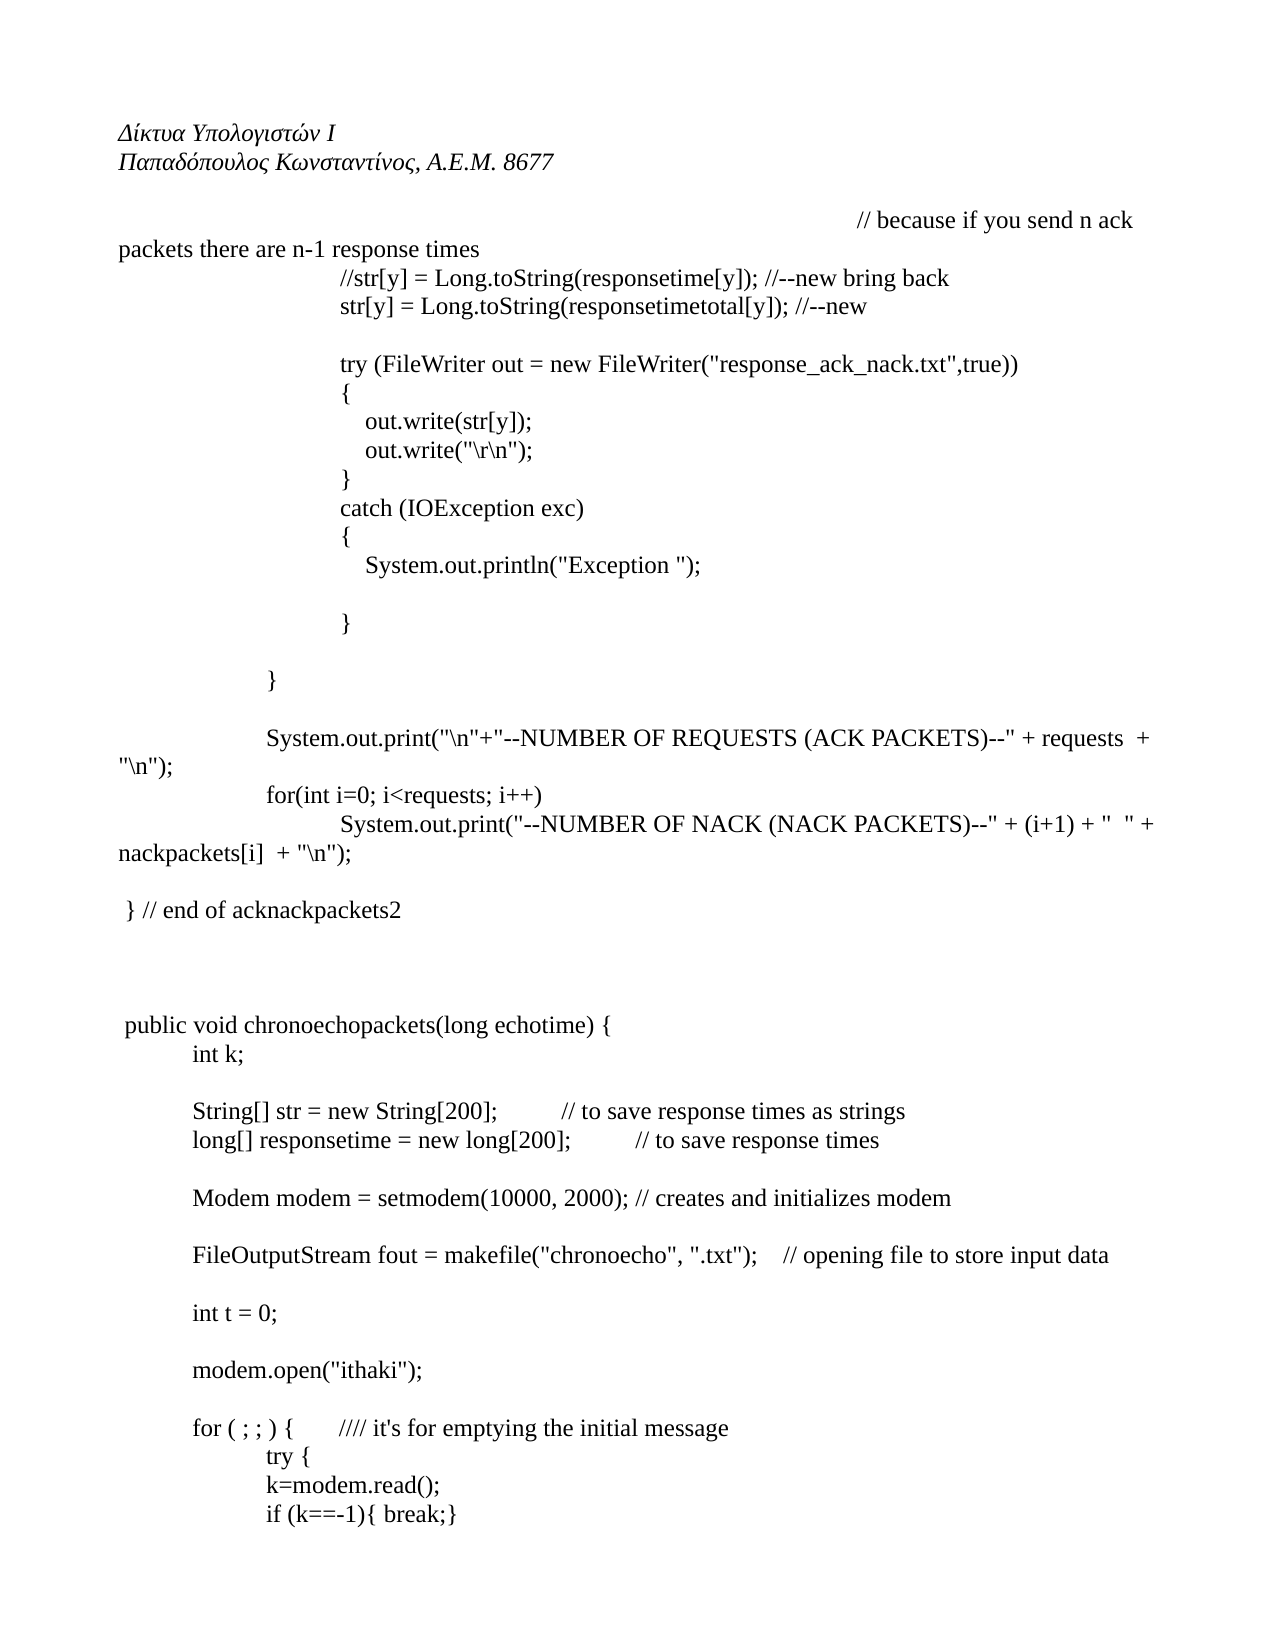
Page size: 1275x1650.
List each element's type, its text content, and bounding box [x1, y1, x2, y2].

text out.write(str[y]); [118, 406, 1157, 435]
text k=modem.read(); [118, 1470, 1157, 1499]
text FileOutputStream fout = makefile("chronoecho", ".txt"); // opening file to store input data [118, 1240, 1157, 1269]
text } [118, 464, 1157, 493]
text if (k==-1){ break;} [118, 1499, 1157, 1528]
text public void chronoechopackets(long echotime) { [118, 1010, 1157, 1039]
text out.write("\r\n"); [118, 435, 1157, 464]
text System.out.print("--NUMBER OF NACK (NACK PACKETS)--" + (i+1) + " " + nackpackets[i] + "\n"); [118, 809, 1157, 866]
text catch (IOException exc) [118, 493, 1157, 521]
text } [118, 608, 1157, 636]
text { [118, 378, 1157, 406]
text int k; [118, 1039, 1157, 1068]
text str[y] = Long.toString(responsetimetotal[y]); //--new [118, 291, 1157, 320]
text try { [118, 1441, 1157, 1470]
text // because if you send n ack packets there are n-1 response times [118, 205, 1157, 263]
text { [118, 521, 1157, 550]
text //str[y] = Long.toString(responsetime[y]); //--new bring back [118, 263, 1157, 291]
text try (FileWriter out = new FileWriter("response_ack_nack.txt",true)) [118, 349, 1157, 378]
text long[] responsetime = new long[200]; // to save response times [118, 1125, 1157, 1154]
text Modem modem = setmodem(10000, 2000); // creates and initializes modem [118, 1183, 1157, 1211]
text modem.open("ithaki"); [118, 1355, 1157, 1384]
text for ( ; ; ) { //// it's for emptying the initial message [118, 1413, 1157, 1441]
text String[] str = new String[200]; // to save response times as strings [118, 1096, 1157, 1125]
text } [118, 665, 1157, 694]
text } // end of acknackpackets2 [118, 895, 1157, 924]
text System.out.print("\n"+"--NUMBER OF REQUESTS (ACK PACKETS)--" + requests + "\n"); [118, 723, 1157, 780]
text int t = 0; [118, 1298, 1157, 1326]
text for(int i=0; i<requests; i++) [118, 780, 1157, 809]
text System.out.println("Exception "); [118, 550, 1157, 579]
